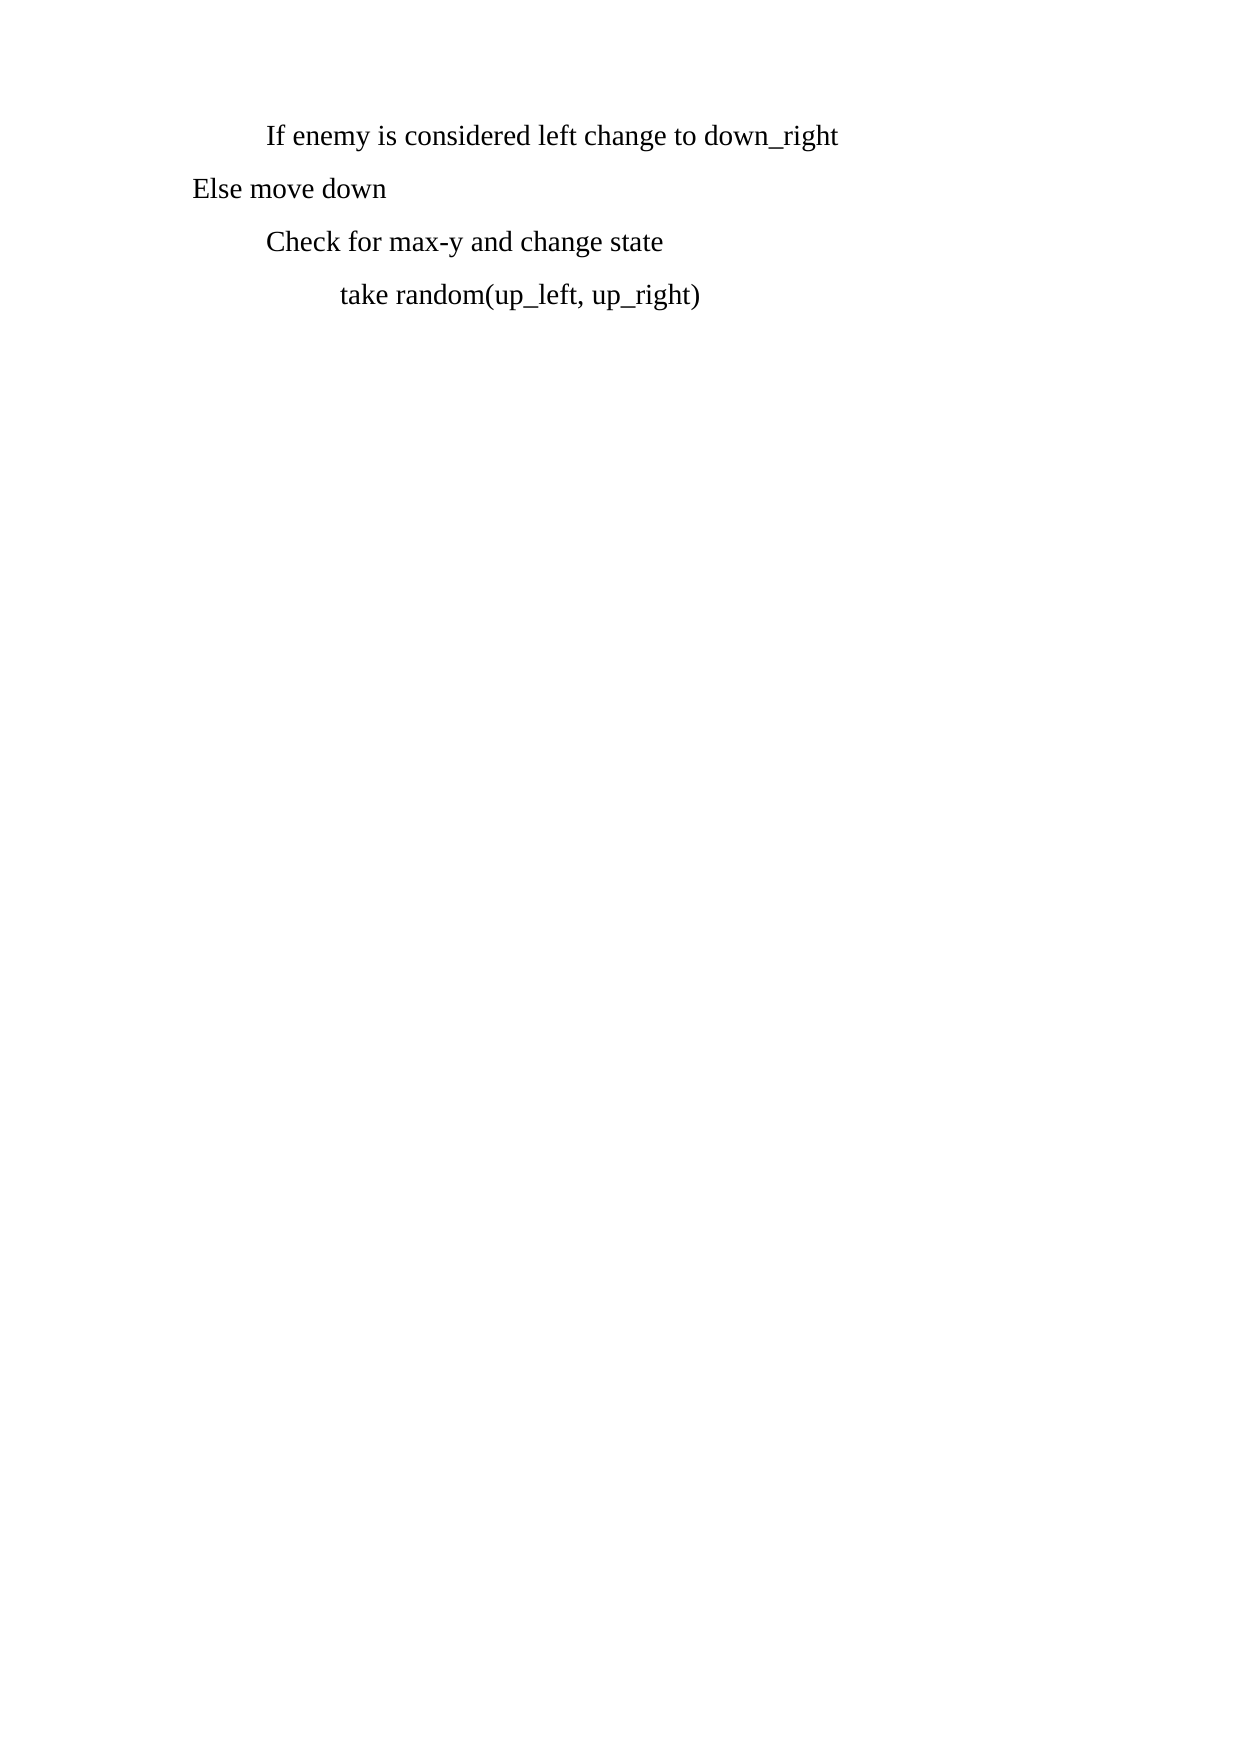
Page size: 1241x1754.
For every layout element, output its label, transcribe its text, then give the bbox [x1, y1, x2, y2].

text Check for max-y and change state [118, 224, 1122, 258]
text Else move down [118, 171, 1122, 205]
text take random(up_left, up_right) [118, 277, 1122, 311]
text If enemy is considered left change to down_right [118, 118, 1122, 152]
